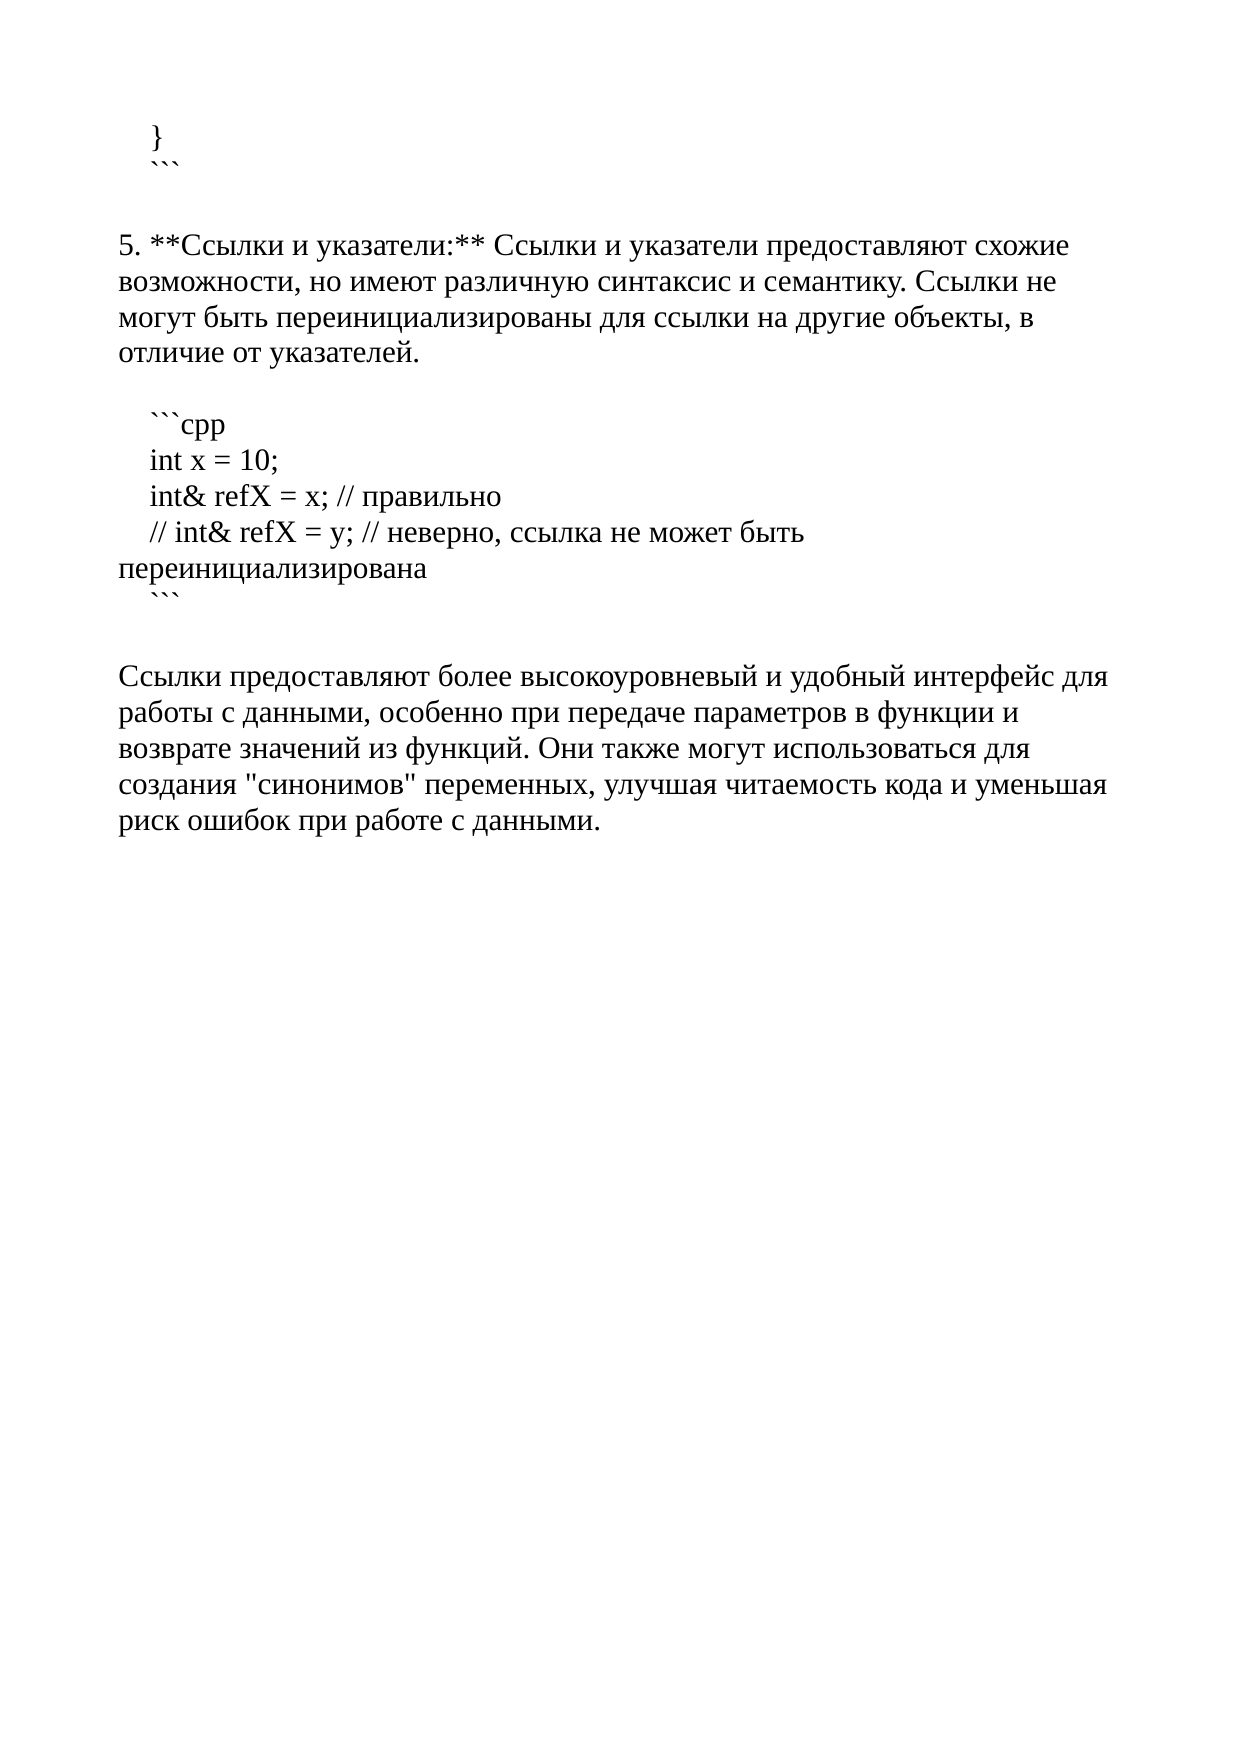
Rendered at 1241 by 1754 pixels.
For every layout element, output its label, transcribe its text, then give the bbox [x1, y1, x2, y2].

text ```cpp [118, 406, 1122, 442]
text ``` [118, 154, 1122, 190]
text 5. **Ссылки и указатели:** Ссылки и указатели предоставляют схожие возможности, но имеют различную синтаксис и семантику. Ссылки не могут быть переинициализированы для ссылки на другие объекты, в отличие от указателей. [118, 226, 1122, 370]
text // int& refX = y; // неверно, ссылка не может быть переинициализирована [118, 513, 1122, 585]
text Ссылки предоставляют более высокоуровневый и удобный интерфейс для работы с данными, особенно при передаче параметров в функции и возврате значений из функций. Они также могут использоваться для создания "синонимов" переменных, улучшая читаемость кода и уменьшая риск ошибок при работе с данными. [118, 657, 1122, 837]
text ``` [118, 585, 1122, 621]
text } [118, 118, 1122, 154]
text int x = 10; [118, 442, 1122, 477]
text int& refX = x; // правильно [118, 477, 1122, 513]
